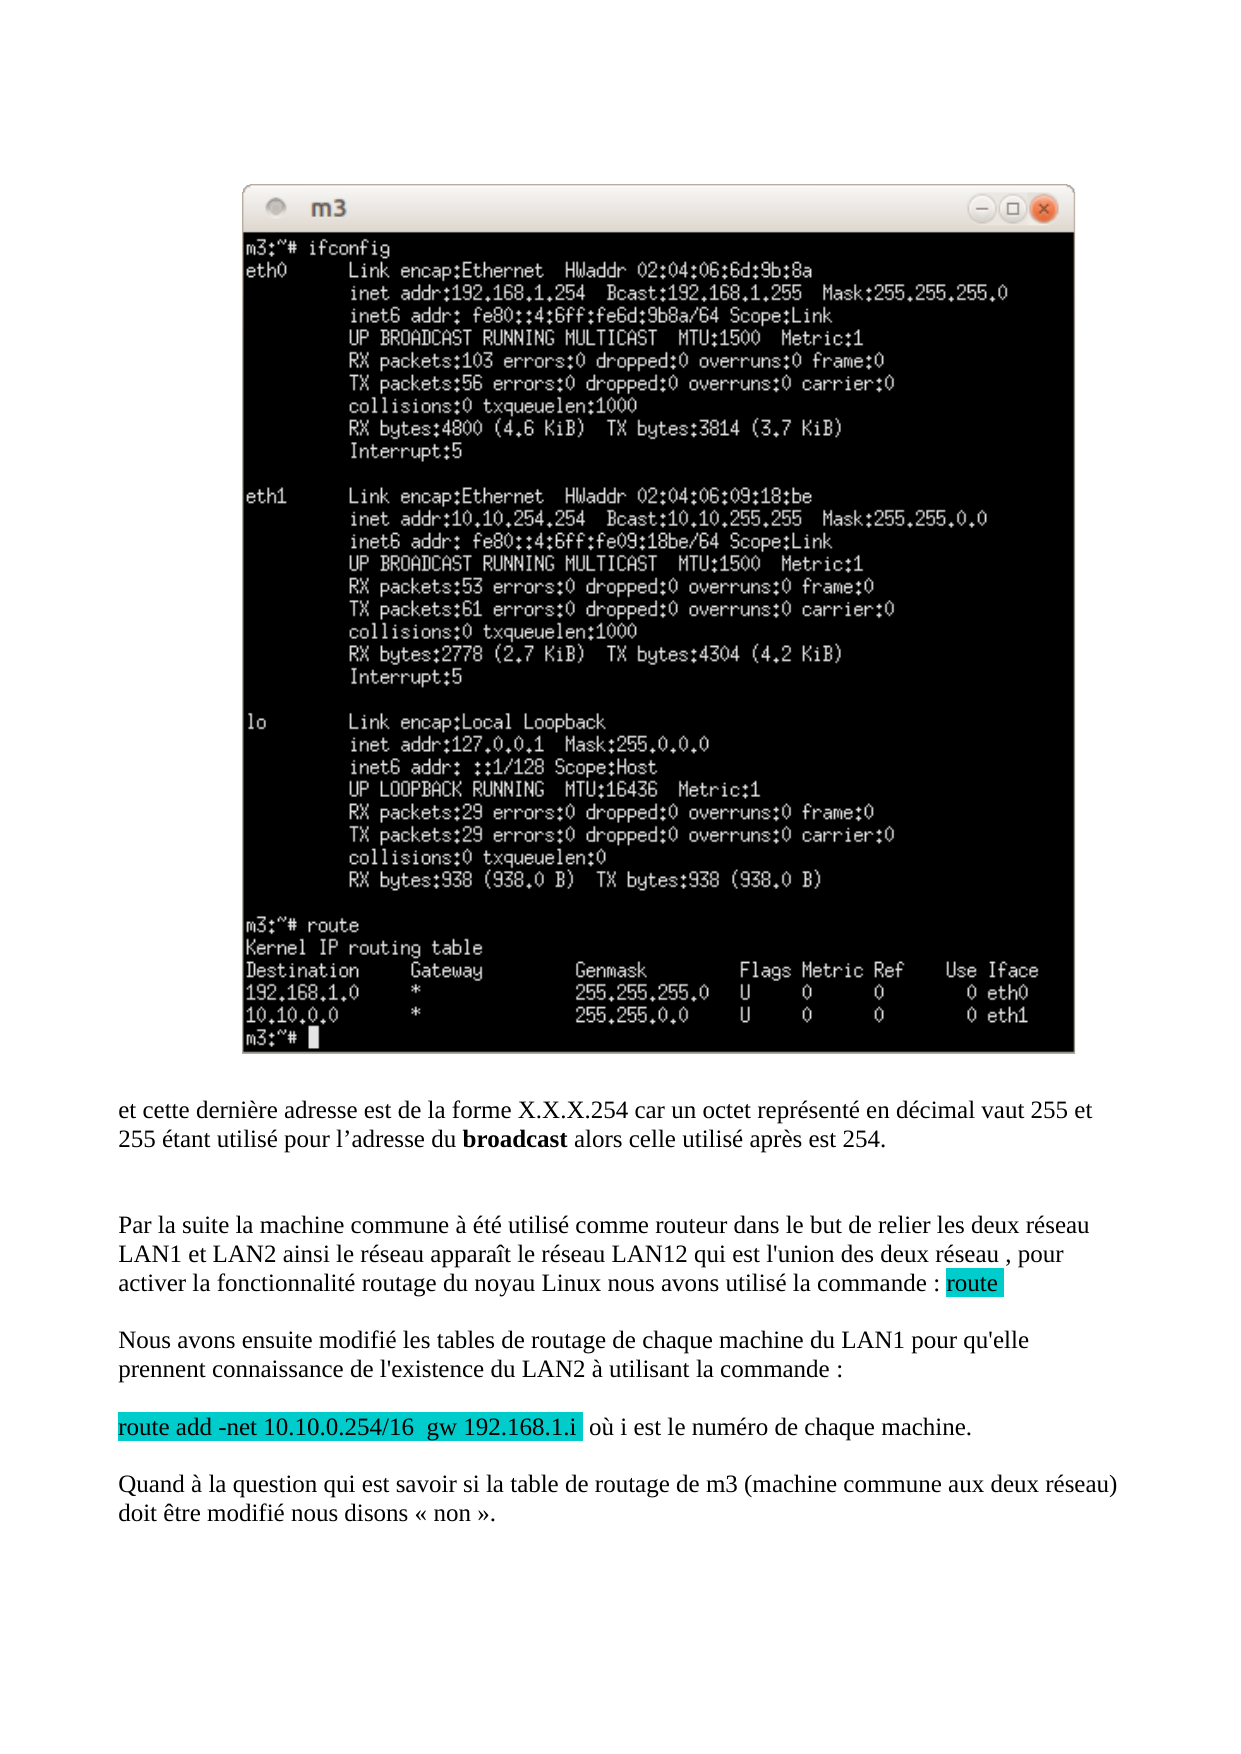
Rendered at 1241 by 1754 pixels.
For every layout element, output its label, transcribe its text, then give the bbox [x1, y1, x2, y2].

picture [242, 184, 1076, 1054]
text Par la suite la machine commune à été utilisé comme routeur dans le but de relier les deux réseau LAN1 et LAN2 ainsi le réseau apparaît le réseau LAN12 qui est l'union des deux réseau , pour activer la fonctionnalité routage du noyau Linux nous avons utilisé la commande : route [118, 1211, 1122, 1297]
text et cette dernière adresse est de la forme X.X.X.254 car un octet représenté en décimal vaut 255 et 255 étant utilisé pour l’adresse du broadcast alors celle utilisé après est 254. [118, 1096, 1122, 1153]
text Quand à la question qui est savoir si la table de routage de m3 (machine commune aux deux réseau) doit être modifié nous disons « non ». [118, 1469, 1122, 1527]
text route add -net 10.10.0.254/16 gw 192.168.1.i où i est le numéro de chaque machine. [118, 1412, 1122, 1441]
text Nous avons ensuite modifié les tables de routage de chaque machine du LAN1 pour qu'elle prennent connaissance de l'existence du LAN2 à utilisant la commande : [118, 1326, 1122, 1383]
